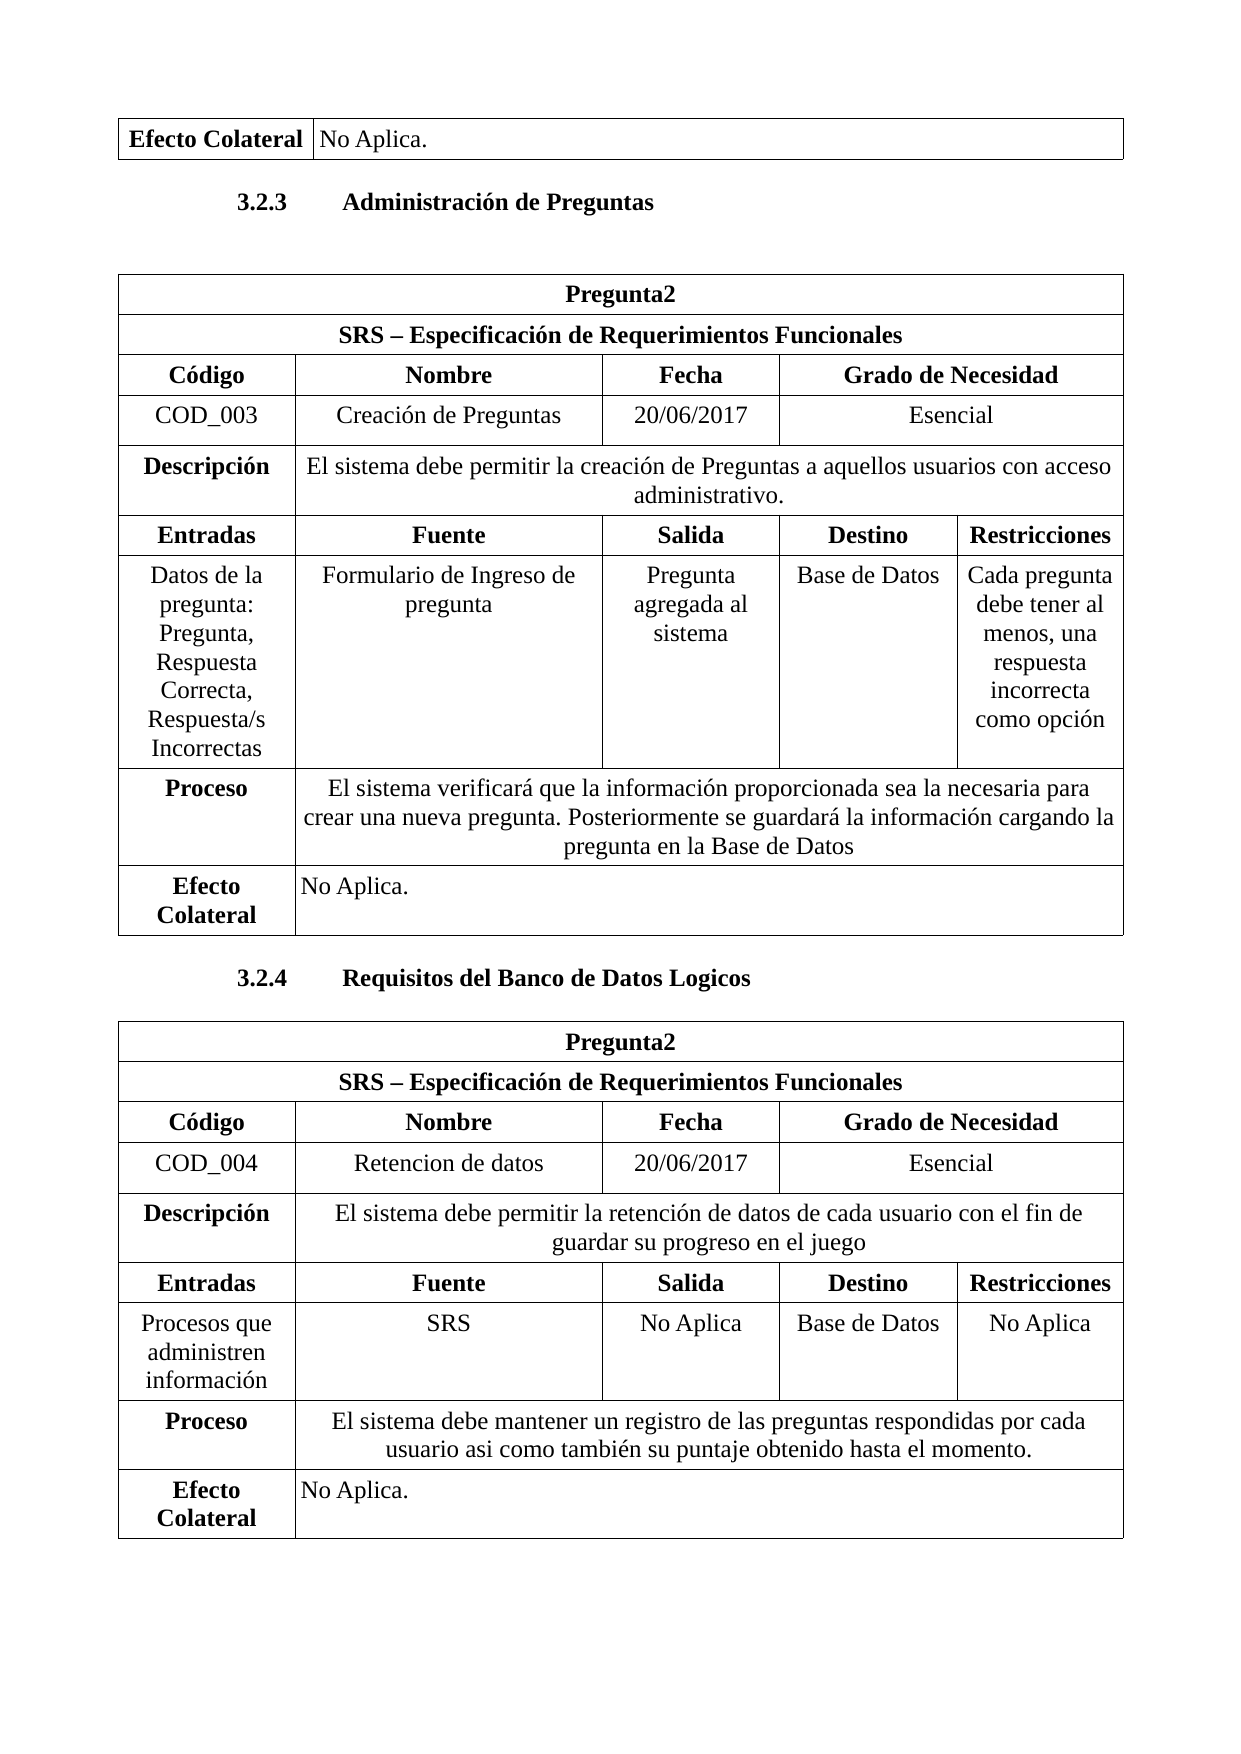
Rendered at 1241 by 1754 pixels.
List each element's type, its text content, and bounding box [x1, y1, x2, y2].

table_cell Descripción [119, 446, 295, 514]
table_cell Datos de la pregunta: Pregunta, Respuesta Correcta, Respuesta/s Incorrectas [119, 556, 295, 768]
table_cell Esencial [780, 396, 1123, 445]
table_cell Procesos que administren información [119, 1303, 295, 1400]
table_cell Código [119, 1102, 295, 1142]
table_cell SRS [296, 1303, 602, 1400]
table_cell No Aplica [603, 1303, 779, 1400]
table_cell Fuente [296, 516, 602, 555]
table_cell Pregunta agregada al sistema [603, 556, 779, 768]
table_cell El sistema debe permitir la creación de Preguntas a aquellos usuarios con acceso administrativo. [296, 446, 1123, 514]
table_cell COD_003 [119, 396, 295, 445]
table_cell Base de Datos [780, 556, 957, 768]
table_cell COD_004 [119, 1143, 295, 1193]
table_cell Descripción [119, 1194, 295, 1262]
table_cell Entradas [119, 516, 295, 555]
table_cell Nombre [296, 355, 602, 394]
table_cell Salida [603, 1263, 779, 1302]
table_cell Salida [603, 516, 779, 555]
table_cell Cada pregunta debe tener al menos, una respuesta incorrecta como opción [958, 556, 1123, 768]
table_cell Destino [780, 1263, 957, 1302]
table_header Pregunta2 [119, 1022, 1123, 1061]
list Requisitos del Banco de Datos Logicos [231, 963, 1122, 1021]
table_cell Restricciones [958, 1263, 1123, 1302]
table_cell Fuente [296, 1263, 602, 1302]
table_cell Restricciones [958, 516, 1123, 555]
table_header Pregunta2 [119, 275, 1123, 314]
table_cell Efecto Colateral [119, 1470, 295, 1538]
table_cell Proceso [119, 769, 295, 865]
table_cell Nombre [296, 1102, 602, 1142]
table_cell SRS – Especificación de Requerimientos Funcionales [119, 1062, 1123, 1101]
table_cell 20/06/2017 [603, 1143, 779, 1193]
list Administración de Preguntas [231, 187, 1122, 273]
table_cell Efecto Colateral [119, 866, 295, 934]
table_cell Efecto Colateral [119, 119, 313, 158]
table_cell Formulario de Ingreso de pregunta [296, 556, 602, 768]
table_cell Creación de Preguntas [296, 396, 602, 445]
table_cell Esencial [780, 1143, 1123, 1193]
table_cell Entradas [119, 1263, 295, 1302]
table_cell 20/06/2017 [603, 396, 779, 445]
table_cell Retencion de datos [296, 1143, 602, 1193]
table_cell SRS – Especificación de Requerimientos Funcionales [119, 315, 1123, 354]
table_cell Proceso [119, 1401, 295, 1469]
table_cell No Aplica. [296, 1470, 1123, 1538]
table_cell Base de Datos [780, 1303, 957, 1400]
table_cell El sistema verificará que la información proporcionada sea la necesaria para crear una nueva pregunta. Posteriormente se guardará la información cargando la pregunta en la Base de Datos [296, 769, 1123, 865]
table_cell El sistema debe mantener un registro de las preguntas respondidas por cada usuario asi como también su puntaje obtenido hasta el momento. [296, 1401, 1123, 1469]
table_cell No Aplica. [296, 866, 1123, 934]
table_cell Destino [780, 516, 957, 555]
table_cell Código [119, 355, 295, 394]
table_cell No Aplica. [314, 119, 1123, 158]
table_cell Fecha [603, 1102, 779, 1142]
table_cell Fecha [603, 355, 779, 394]
table_cell El sistema debe permitir la retención de datos de cada usuario con el fin de guardar su progreso en el juego [296, 1194, 1123, 1262]
table_cell No Aplica [958, 1303, 1123, 1400]
table_cell Grado de Necesidad [780, 1102, 1123, 1142]
table_cell Grado de Necesidad [780, 355, 1123, 394]
